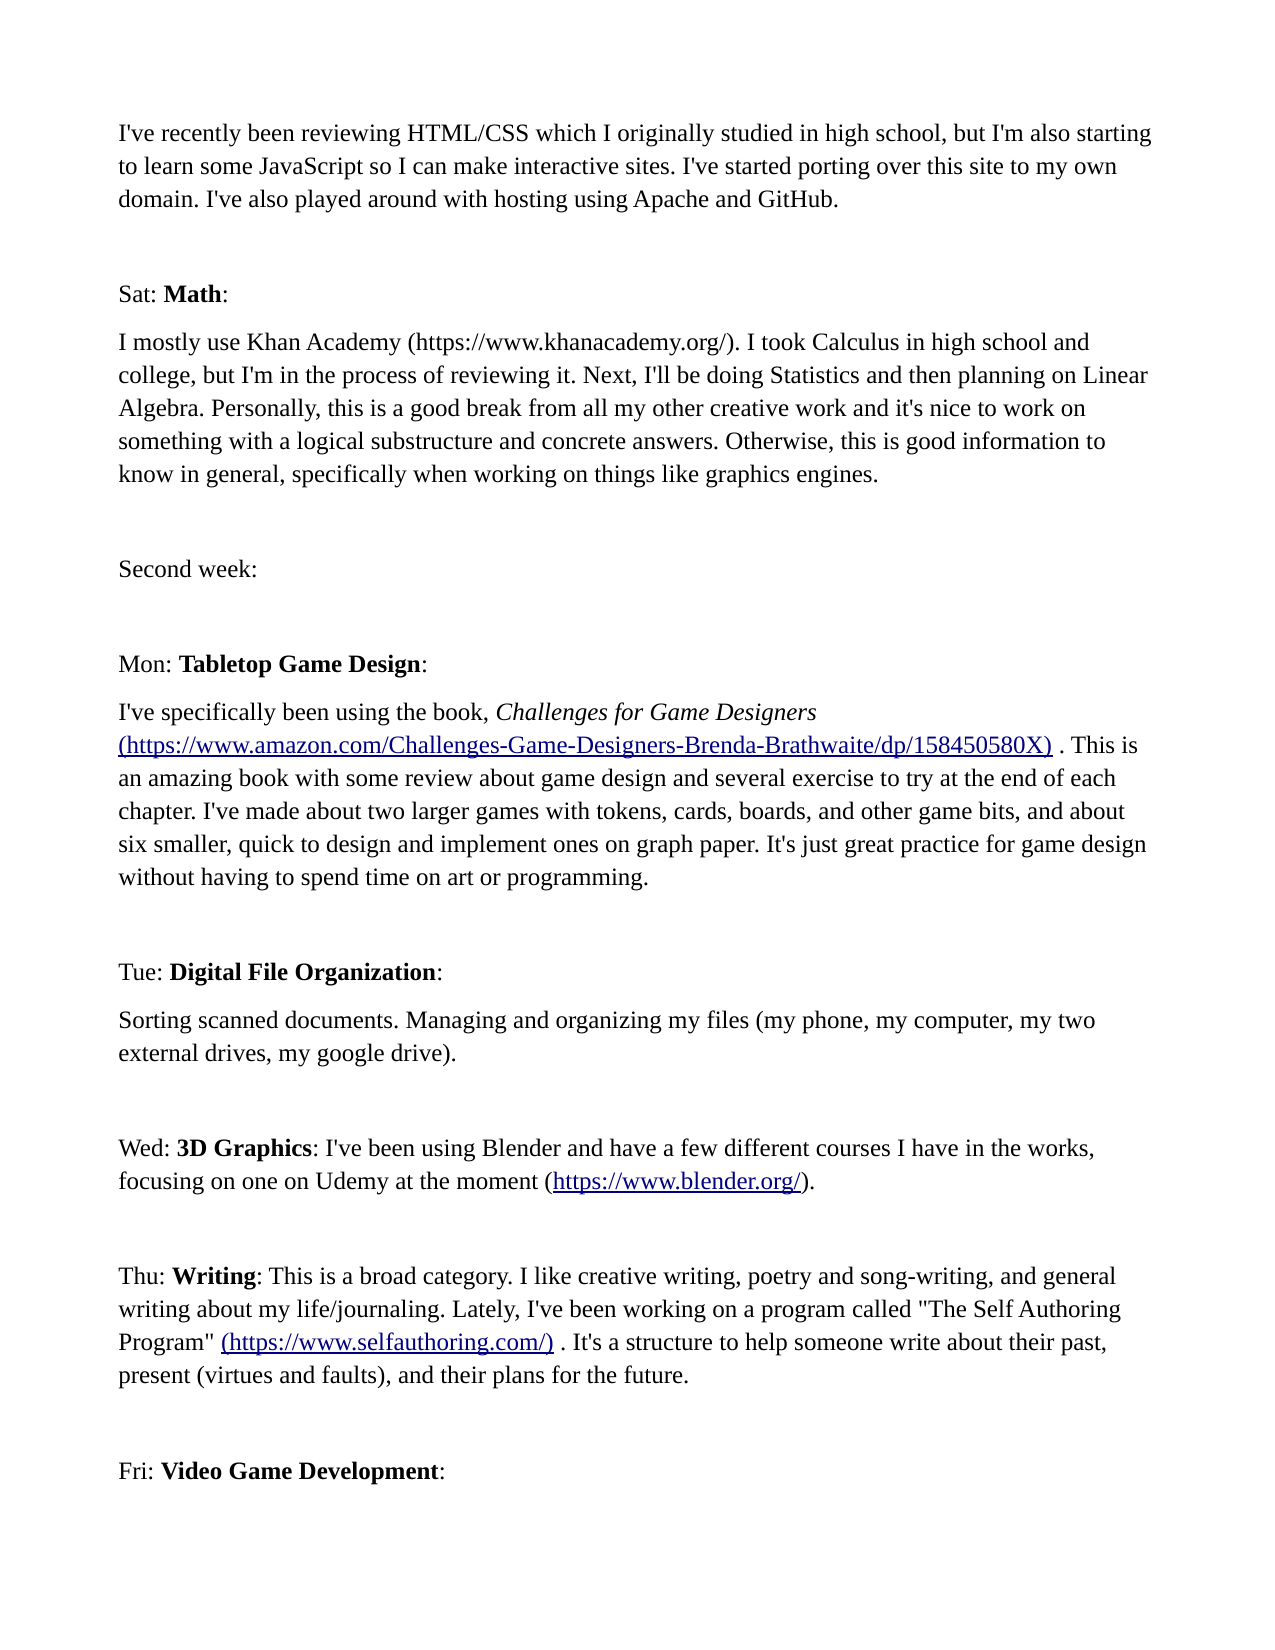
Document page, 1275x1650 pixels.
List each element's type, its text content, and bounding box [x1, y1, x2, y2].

text Sorting scanned documents. Managing and organizing my files (my phone, my computer, my two external drives, my google drive). [118, 1005, 1157, 1067]
text I've recently been reviewing HTML/CSS which I originally studied in high school, but I'm also starting to learn some JavaScript so I can make interactive sites. I've started porting over this site to my own domain. I've also played around with hosting using Apache and GitHub. [118, 118, 1157, 213]
text Second week: [118, 554, 1157, 583]
text Sat: Math: [118, 279, 1157, 308]
text Tue: Digital File Organization: [118, 957, 1157, 986]
text Wed: 3D Graphics: I've been using Blender and have a few different courses I have in the works, focusing on one on Udemy at the moment (https://www.blender.org/). [118, 1133, 1157, 1195]
text Thu: Writing: This is a broad category. I like creative writing, poetry and song-writing, and general writing about my life/journaling. Lately, I've been working on a program called "The Self Authoring Program" (https://www.selfauthoring.com/) . It's a structure to help someone write about their past, present (virtues and faults), and their plans for the future. [118, 1261, 1157, 1389]
text I mostly use Khan Academy (https://www.khanacademy.org/). I took Calculus in high school and college, but I'm in the process of reviewing it. Next, I'll be doing Statistics and then planning on Linear Algebra. Personally, this is a good break from all my other creative work and it's nice to work on something with a logical substructure and concrete answers. Otherwise, this is good information to know in general, specifically when working on things like graphics engines. [118, 327, 1157, 488]
text Mon: Tabletop Game Design: [118, 649, 1157, 678]
text Fri: Video Game Development: [118, 1456, 1157, 1484]
text I've specifically been using the book, Challenges for Game Designers (https://www.amazon.com/Challenges-Game-Designers-Brenda-Brathwaite/dp/158450580X) . This is an amazing book with some review about game design and several exercise to try at the end of each chapter. I've made about two larger games with tokens, cards, boards, and other game bits, and about six smaller, quick to design and implement ones on graph paper. It's just great practice for game design without having to spend time on art or programming. [118, 697, 1157, 891]
